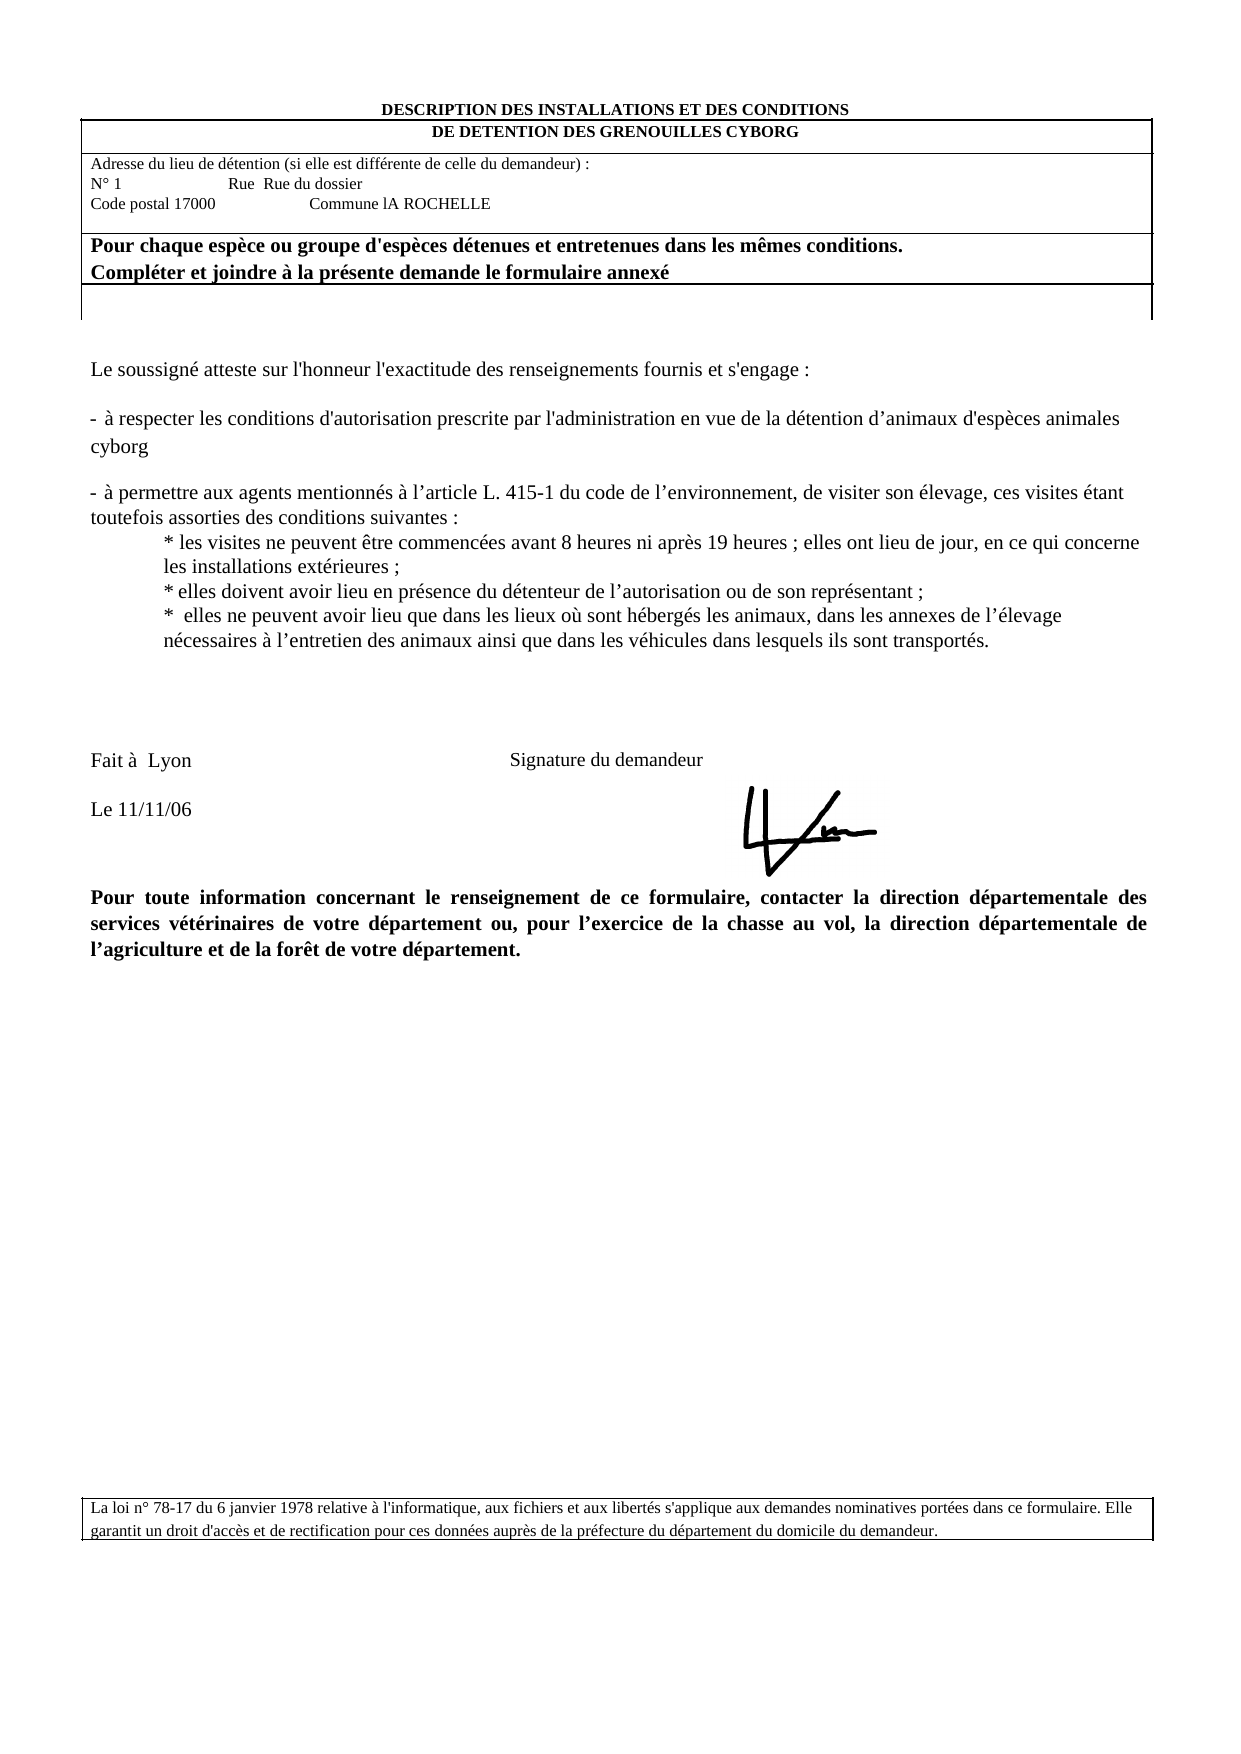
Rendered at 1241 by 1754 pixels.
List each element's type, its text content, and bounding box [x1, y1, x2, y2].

text DE DETENTION DES GRENOUILLES CYBORG [89, 122, 1141, 141]
list elles doivent avoir lieu en présence du détenteur de l’autorisation ou de son représentant ; [163, 579, 1148, 603]
list les visites ne peuvent être commencées avant 8 heures ni après 19 heures ; elles ont lieu de jour, en ce qui concerne les installations extérieures ; [163, 530, 1140, 578]
text Le 11/11/06 [90, 797, 725, 821]
list elles ne peuvent avoir lieu que dans les lieux où sont hébergés les animaux, dans les annexes de l’élevage nécessaires à l’entretien des animaux ainsi que dans les véhicules dans lesquels ils sont transportés. [163, 603, 1140, 652]
text Fait à Lyon [90, 748, 466, 772]
list à respecter les conditions d'autorisation prescrite par l'administration en vue de la détention d’animaux d'espèces animales cyborg [89, 406, 1140, 458]
list à permettre aux agents mentionnés à l’article L. 415-1 du code de l’environnement, de visiter son élevage, ces visites étant toutefois assorties des conditions suivantes : [89, 479, 1140, 529]
text Compléter et joindre à la présente demande le formulaire annexé [90, 260, 1148, 283]
picture [725, 775, 890, 878]
text DESCRIPTION DES INSTALLATIONS ET DES CONDITIONS [89, 100, 1141, 119]
text Le soussigné atteste sur l'honneur l'exactitude des renseignements fournis et s'engage : [90, 357, 1148, 381]
text Code postal 17000 Commune lA ROCHELLE [90, 193, 1148, 213]
text Pour chaque espèce ou groupe d'espèces détenues et entretenues dans les mêmes conditions. [90, 234, 1148, 257]
text [890, 797, 1148, 821]
text La loi n° 78-17 du 6 janvier 1978 relative à l'informatique, aux fichiers et aux libertés s'applique aux demandes nominatives portées dans ce formulaire. Elle garantit un droit d'accès et de rectification pour ces données auprès de la préfecture du département du domicile du demandeur. [90, 1499, 1140, 1539]
text Signature du demandeur [509, 748, 1148, 771]
text N° 1 Rue Rue du dossier [90, 174, 1148, 193]
text Pour toute information concernant le renseignement de ce formulaire, contacter la direction départementale des services vétérinaires de votre département ou, pour l’exercice de la chasse au vol, la direction départementale de l’agriculture et de la forêt de votre département. [90, 885, 1148, 961]
text Adresse du lieu de détention (si elle est différente de celle du demandeur) : [90, 154, 1148, 173]
